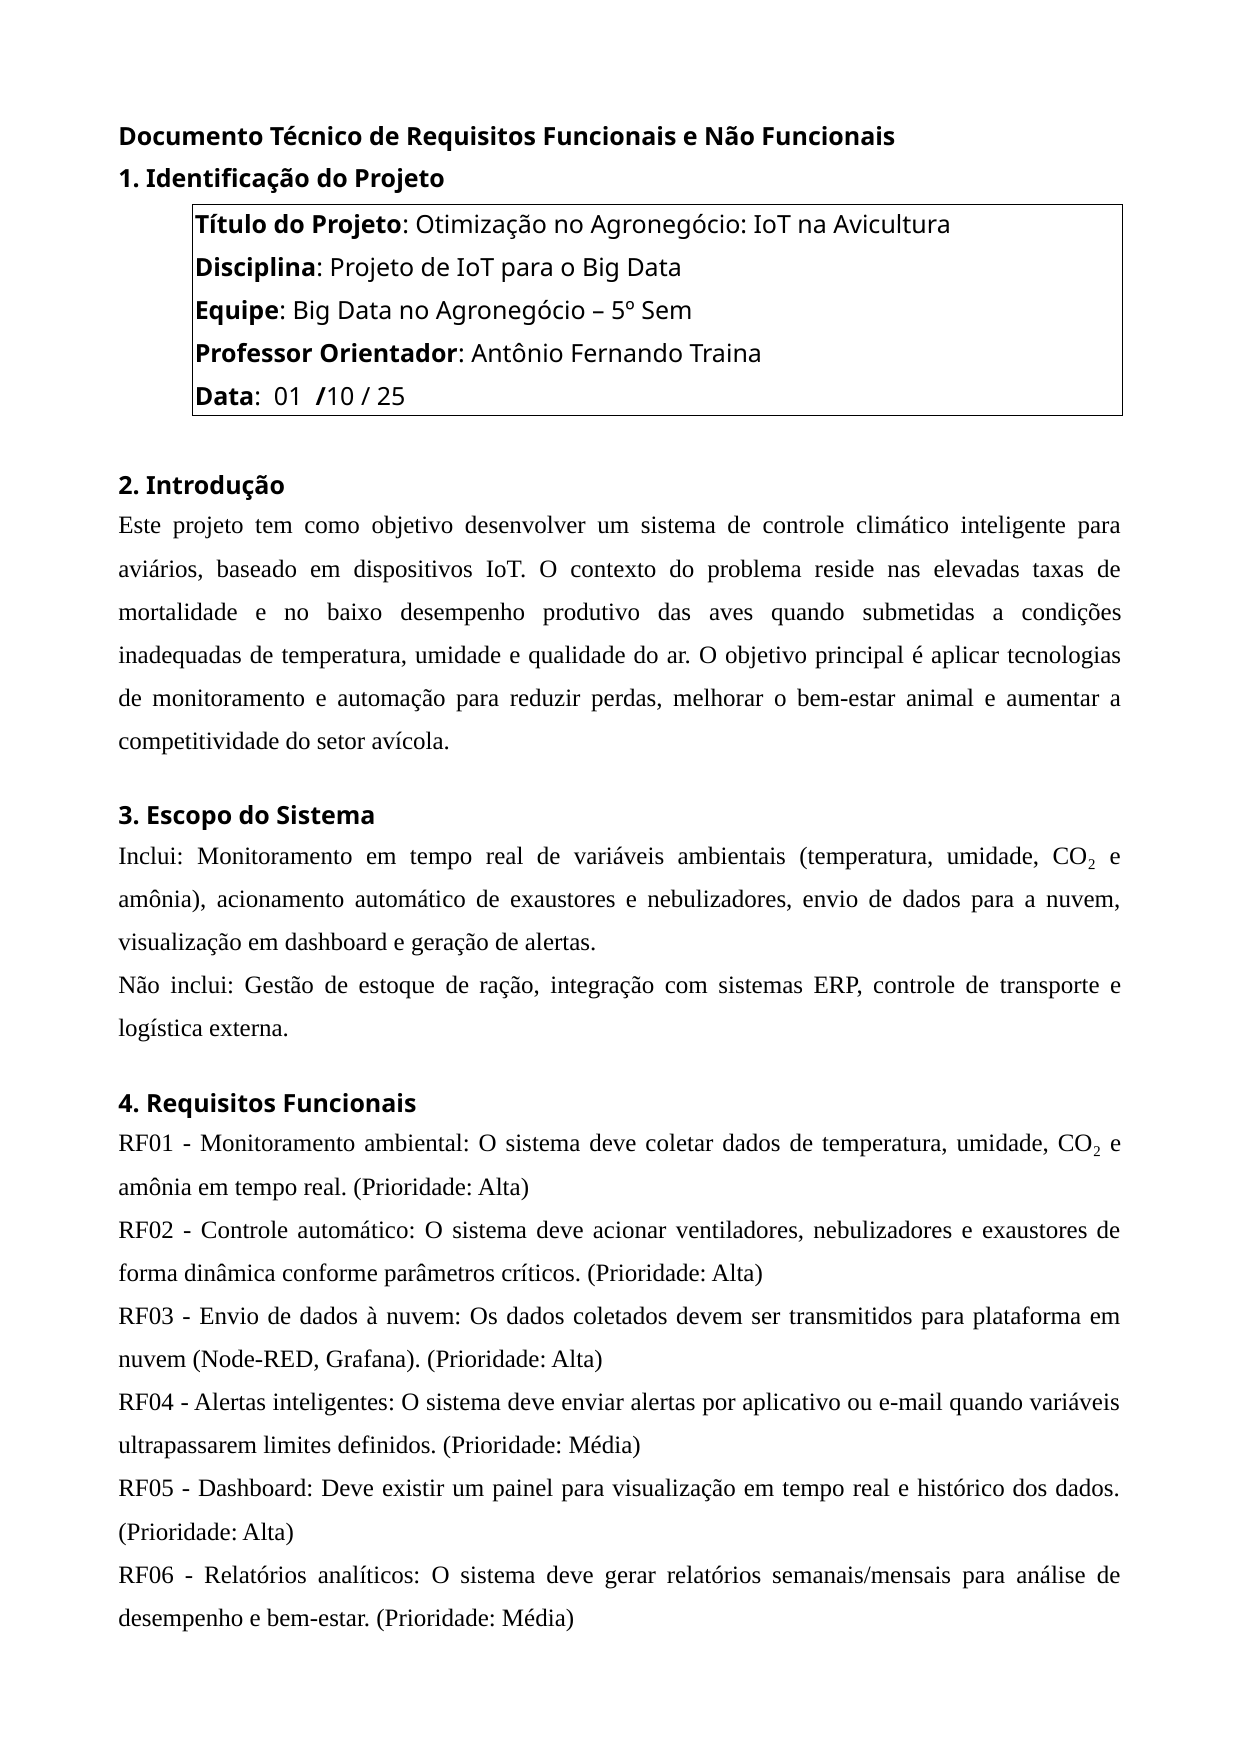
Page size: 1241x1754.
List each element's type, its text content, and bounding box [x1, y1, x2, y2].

subtitle 3. Escopo do Sistema [118, 798, 1122, 832]
text Data: 01 /10 / 25 [193, 376, 1122, 415]
text Não inclui: Gestão de estoque de ração, integração com sistemas ERP, controle de transporte e logística externa. [118, 970, 1122, 1042]
text RF05 - Dashboard: Deve existir um painel para visualização em tempo real e histórico dos dados. (Prioridade: Alta) [118, 1473, 1122, 1545]
text RF06 - Relatórios analíticos: O sistema deve gerar relatórios semanais/mensais para análise de desempenho e bem-estar. (Prioridade: Média) [118, 1560, 1122, 1632]
text Disciplina: Projeto de IoT para o Big Data [193, 247, 1122, 284]
text RF01 - Monitoramento ambiental: O sistema deve coletar dados de temperatura, umidade, CO₂ e amônia em tempo real. (Prioridade: Alta) [118, 1128, 1122, 1200]
subtitle 4. Requisitos Funcionais [118, 1085, 1122, 1119]
text Professor Orientador: Antônio Fernando Traina [193, 333, 1122, 370]
text RF04 - Alertas inteligentes: O sistema deve enviar alertas por aplicativo ou e-mail quando variáveis ultrapassarem limites definidos. (Prioridade: Média) [118, 1387, 1122, 1459]
text Título do Projeto: Otimização no Agronegócio: IoT na Avicultura [193, 205, 1122, 241]
text Inclui: Monitoramento em tempo real de variáveis ambientais (temperatura, umidade, CO₂ e amônia), acionamento automático de exaustores e nebulizadores, envio de dados para a nuvem, visualização em dashboard e geração de alertas. [118, 841, 1122, 956]
text RF02 - Controle automático: O sistema deve acionar ventiladores, nebulizadores e exaustores de forma dinâmica conforme parâmetros críticos. (Prioridade: Alta) [118, 1215, 1122, 1287]
subtitle 1. Identificação do Projeto [118, 161, 1122, 195]
subtitle Documento Técnico de Requisitos Funcionais e Não Funcionais [118, 118, 1122, 152]
text Equipe: Big Data no Agronegócio – 5º Sem [193, 290, 1122, 327]
text RF03 - Envio de dados à nuvem: Os dados coletados devem ser transmitidos para plataforma em nuvem (Node-RED, Grafana). (Prioridade: Alta) [118, 1301, 1122, 1373]
text Este projeto tem como objetivo desenvolver um sistema de controle climático inteligente para aviários, baseado em dispositivos IoT. O contexto do problema reside nas elevadas taxas de mortalidade e no baixo desempenho produtivo das aves quando submetidas a condições inadequadas de temperatura, umidade e qualidade do ar. O objetivo principal é aplicar tecnologias de monitoramento e automação para reduzir perdas, melhorar o bem-estar animal e aumentar a competitividade do setor avícola. [118, 511, 1122, 755]
subtitle 2. Introdução [118, 467, 1122, 502]
